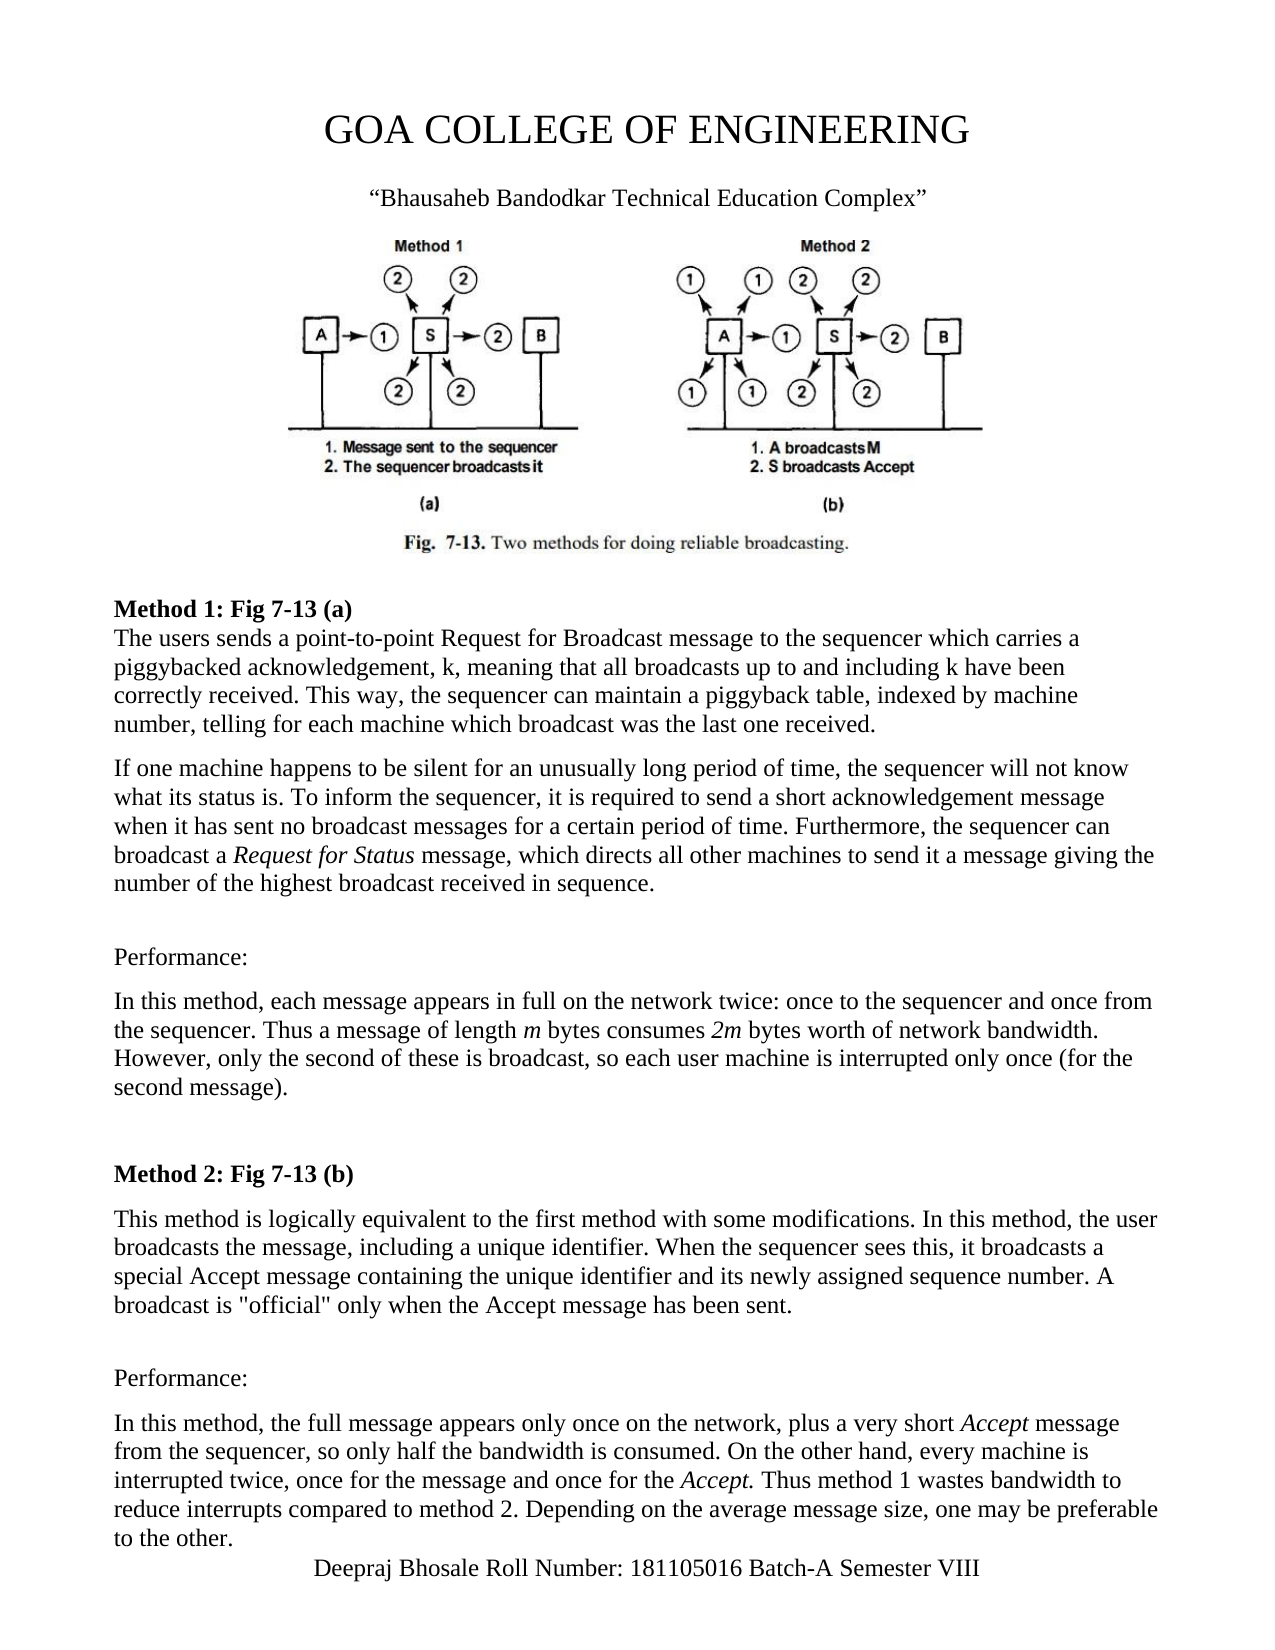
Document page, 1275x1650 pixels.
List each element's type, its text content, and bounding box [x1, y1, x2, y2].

picture [287, 240, 983, 554]
text Performance: [113, 942, 1191, 971]
subtitle Method 2: Fig 7-13 (b) [113, 1159, 1191, 1188]
text In this method, the full message appears only once on the network, plus a very short Accept message from the sequencer, so only half the bandwidth is consumed. On the other hand, every machine is interrupted twice, once for the message and once for the Accept. Thus method 1 wastes bandwidth to reduce interrupts compared to method 2. Depending on the average message size, one may be preferable to the other. [113, 1408, 1167, 1551]
text The users sends a point-to-point Request for Broadcast message to the sequencer which carries a piggybacked acknowledgement, k, meaning that all broadcasts up to and including k have been correctly received. This way, the sequencer can maintain a piggyback table, indexed by machine number, telling for each machine which broadcast was the last one received. [113, 623, 1118, 738]
text If one machine happens to be silent for an unusually long period of time, the sequencer will not know what its status is. To inform the sequencer, it is required to send a short acknowledgement message when it has sent no broadcast messages for a certain period of time. Furthermore, the sequencer can broadcast a Request for Status message, which directs all other machines to send it a message giving the number of the highest broadcast received in sequence. [113, 753, 1158, 897]
text In this method, each message appears in full on the network twice: once to the sequencer and once from the sequencer. Thus a message of length m bytes consumes 2m bytes worth of network bandwidth. However, only the second of these is broadcast, so each user machine is interrupted only once (for the second message). [113, 986, 1180, 1101]
text Method 1: Fig 7-13 (a) [113, 594, 1191, 623]
text Performance: [113, 1363, 1191, 1392]
text This method is logically equivalent to the first method with some modifications. In this method, the user broadcasts the message, including a unique identifier. When the sequencer sees this, it broadcasts a special Accept message containing the unique identifier and its newly assigned sequence number. A broadcast is "official" only when the Accept message has been sent. [113, 1204, 1177, 1319]
